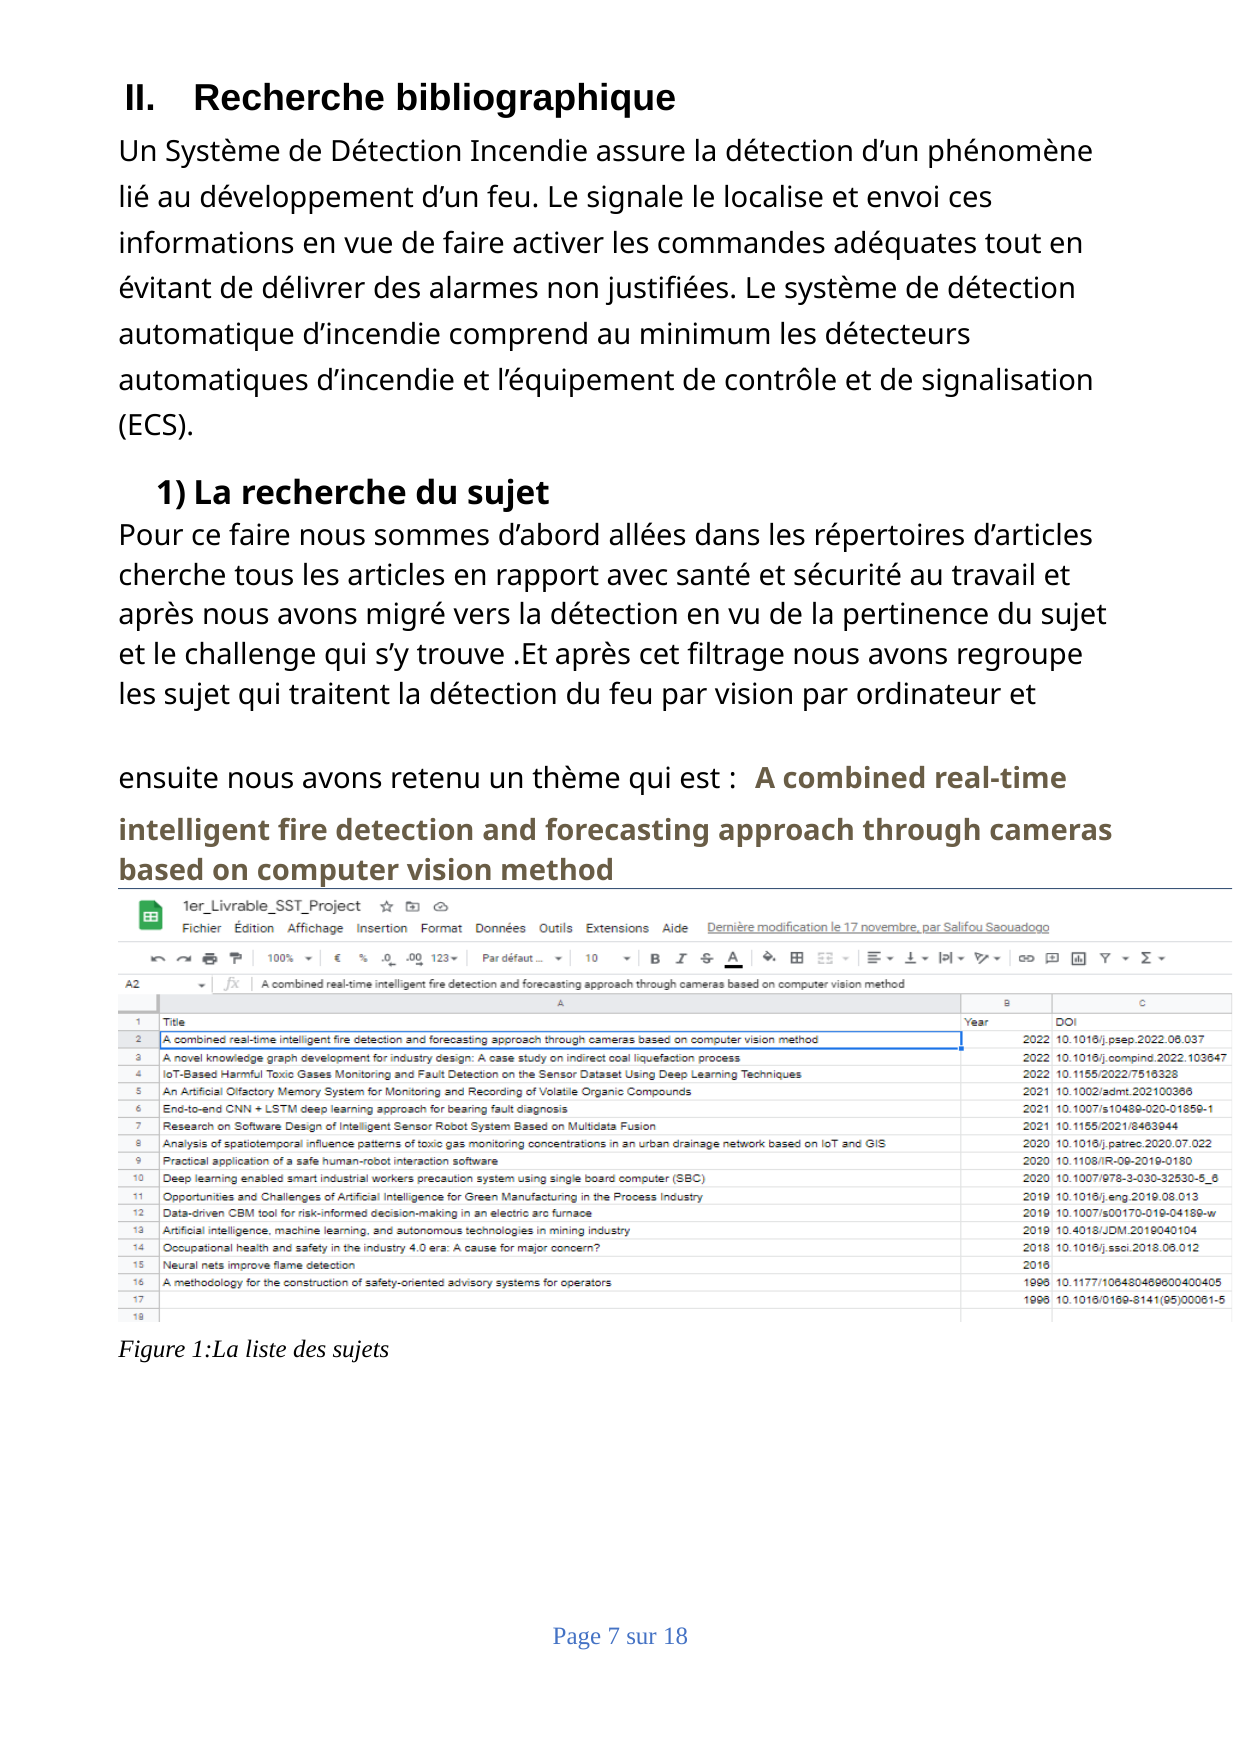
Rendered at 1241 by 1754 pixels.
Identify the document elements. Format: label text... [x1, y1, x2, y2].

list Recherche bibliographique [156, 75, 1122, 118]
list La recherche du sujet [156, 469, 1122, 514]
text Figure 1:La liste des sujets [118, 1334, 1122, 1362]
text Pour ce faire nous sommes d’abord allées dans les répertoires d’articles cherche tous les articles en rapport avec santé et sécurité au travail et après nous avons migré vers la détection en vu de la pertinence du sujet et le challenge qui s’y trouve .Et après cet filtrage nous avons regroupe les sujet qui traitent la détection du feu par vision par ordinateur et ensuite nous avons retenu un thème qui est : A combined real-time intelligent fire detection and forecasting approach through cameras based on computer vision method [118, 514, 1122, 888]
text Un Système de Détection Incendie assure la détection d’un phénomène lié au développement d’un feu. Le signale le localise et envoi ces informations en vue de faire activer les commandes adéquates tout en évitant de délivrer des alarmes non justifiées. Le système de détection automatique d’incendie comprend au minimum les détecteurs automatiques d’incendie et l’équipement de contrôle et de signalisation (ECS). [118, 131, 1122, 444]
